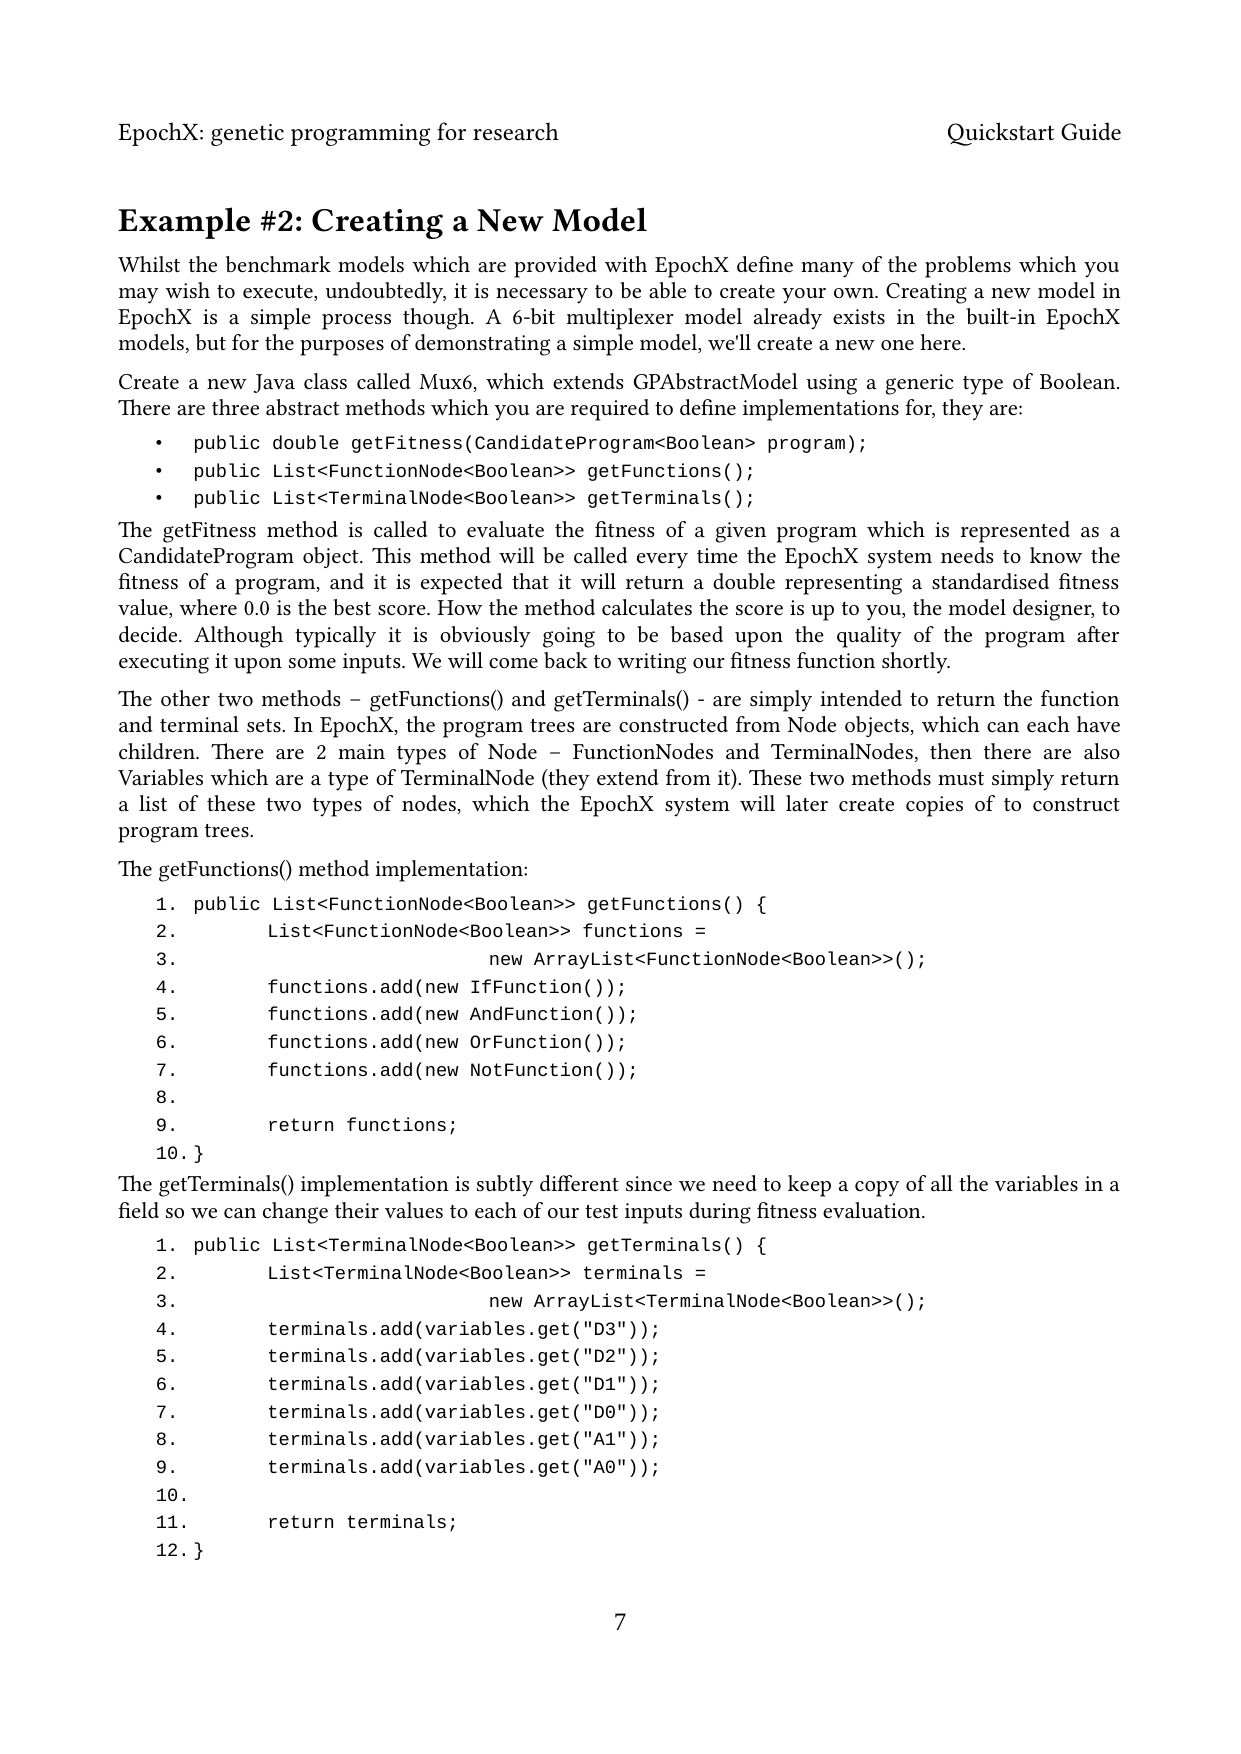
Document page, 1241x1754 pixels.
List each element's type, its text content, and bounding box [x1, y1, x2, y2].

text Create a new Java class called Mux6, which extends GPAbstractModel using a generic type of Boolean. There are three abstract methods which you are required to define implementations for, they are: [118, 369, 1122, 421]
list public List<FunctionNode<Boolean>> getFunctions(); [156, 461, 1122, 483]
subtitle Example #2: Creating a New Model [118, 201, 1122, 239]
list new ArrayList<TerminalNode<Boolean>>(); [156, 1292, 1122, 1313]
text The getTerminals() implementation is subtly different since we need to keep a copy of all the variables in a field so we can change their values to each of our test inputs during fitness evaluation. [118, 1171, 1122, 1224]
list terminals.add(variables.get("A1")); [156, 1430, 1122, 1451]
list public double getFitness(CandidateProgram<Boolean> program); [156, 434, 1122, 455]
list } [156, 1144, 1122, 1165]
list functions.add(new OrFunction()); [156, 1033, 1122, 1054]
text The getFitness method is called to evaluate the fitness of a given program which is represented as a CandidateProgram object. This method will be called every time the EpochX system needs to know the fitness of a program, and it is expected that it will return a double representing a standardised fitness value, where 0.0 is the best score. How the method calculates the score is up to you, the model designer, to decide. Although typically it is obviously going to be based upon the quality of the program after executing it upon some inputs. We will come back to writing our fitness function shortly. [118, 517, 1122, 674]
list terminals.add(variables.get("D1")); [156, 1375, 1122, 1396]
text The getFunctions() method implementation: [118, 856, 1122, 882]
list } [156, 1541, 1122, 1562]
list public List<FunctionNode<Boolean>> getFunctions() { [156, 894, 1122, 916]
list terminals.add(variables.get("D3")); [156, 1319, 1122, 1341]
list functions.add(new AndFunction()); [156, 1005, 1122, 1026]
list terminals.add(variables.get("D0")); [156, 1402, 1122, 1424]
text Whilst the benchmark models which are provided with EpochX define many of the problems which you may wish to execute, undoubtedly, it is necessary to be able to create your own. Creating a new model in EpochX is a simple process though. A 6-bit multiplexer model already exists in the built-in EpochX models, but for the purposes of demonstrating a simple model, we'll create a new one here. [118, 252, 1122, 356]
list terminals.add(variables.get("D2")); [156, 1347, 1122, 1368]
list functions.add(new IfFunction()); [156, 977, 1122, 999]
list List<FunctionNode<Boolean>> functions = [156, 922, 1122, 943]
list return terminals; [156, 1513, 1122, 1534]
list new ArrayList<FunctionNode<Boolean>>(); [156, 950, 1122, 971]
text The other two methods – getFunctions() and getTerminals() - are simply intended to return the function and terminal sets. In EpochX, the program trees are constructed from Node objects, which can each have children. There are 2 main types of Node – FunctionNodes and TerminalNodes, then there are also Variables which are a type of TerminalNode (they extend from it). These two methods must simply return a list of these two types of nodes, which the EpochX system will later create copies of to construct program trees. [118, 686, 1122, 843]
list public List<TerminalNode<Boolean>> getTerminals(); [156, 489, 1122, 510]
list public List<TerminalNode<Boolean>> getTerminals() { [156, 1236, 1122, 1257]
list functions.add(new NotFunction()); [156, 1061, 1122, 1082]
list List<TerminalNode<Boolean>> terminals = [156, 1264, 1122, 1285]
list terminals.add(variables.get("A0")); [156, 1458, 1122, 1479]
list return functions; [156, 1116, 1122, 1137]
